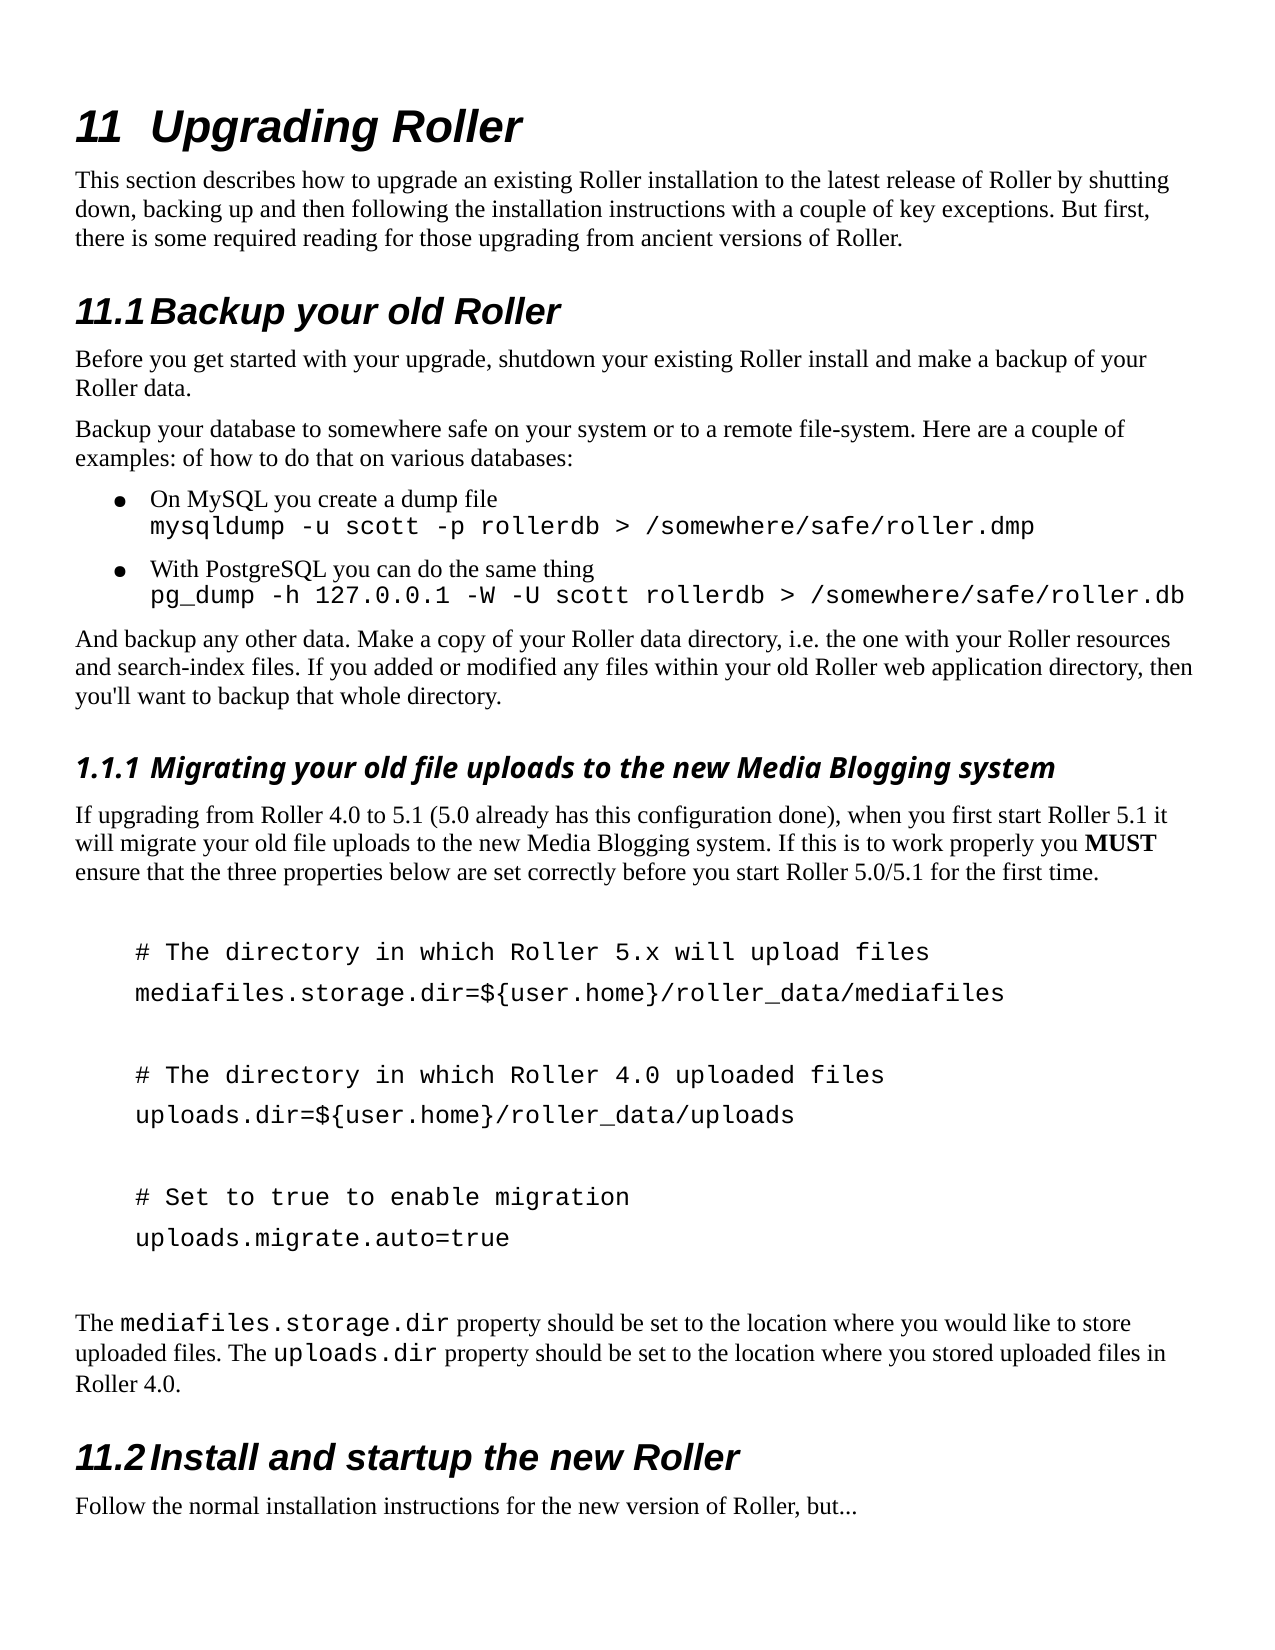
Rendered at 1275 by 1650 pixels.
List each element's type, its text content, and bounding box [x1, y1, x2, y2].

text uploads.dir=${user.home}/roller_data/uploads [75, 1103, 1200, 1131]
subtitle Backup your old Roller [75, 289, 1200, 332]
list With PostgreSQL you can do the same thing pg_dump -h 127.0.0.1 -W -U scott rollerdb > /somewhere/safe/roller.db [112, 554, 1200, 611]
text And backup any other data. Make a copy of your Roller data directory, i.e. the one with your Roller resources and search-index files. If you added or modified any files within your old Roller web application directory, then you'll want to backup that whole directory. [75, 624, 1200, 710]
list On MySQL you create a dump file mysqldump -u scott -p rollerdb > /somewhere/safe/roller.dmp [112, 484, 1200, 542]
text Before you get started with your upgrade, shutdown your existing Roller install and make a backup of your Roller data. [75, 344, 1200, 402]
text If upgrading from Roller 4.0 to 5.1 (5.0 already has this configuration done), when you first start Roller 5.1 it will migrate your old file uploads to the new Media Blogging system. If this is to work properly you MUST ensure that the three properties below are set correctly before you start Roller 5.0/5.1 for the first time. [75, 800, 1200, 886]
subtitle Install and startup the new Roller [75, 1436, 1200, 1479]
text # Set to true to enable migration [75, 1185, 1200, 1213]
text The mediafiles.storage.dir property should be set to the location where you would like to store uploaded files. The uploads.dir property should be set to the location where you stored uploaded files in Roller 4.0. [75, 1308, 1200, 1398]
text Follow the normal installation instructions for the new version of Roller, but... [75, 1491, 1200, 1520]
text # The directory in which Roller 5.x will upload files [75, 940, 1200, 968]
subtitle Upgrading Roller [75, 100, 1200, 153]
text uploads.migrate.auto=true [75, 1226, 1200, 1254]
text # The directory in which Roller 4.0 uploaded files [75, 1062, 1200, 1091]
text This section describes how to upgrade an existing Roller installation to the latest release of Roller by shutting down, backing up and then following the installation instructions with a couple of key exceptions. But first, there is some required reading for those upgrading from ancient versions of Roller. [75, 165, 1200, 251]
text Backup your database to somewhere safe on your system or to a remote file-system. Here are a couple of examples: of how to do that on various databases: [75, 414, 1200, 472]
subtitle Migrating your old file uploads to the new Media Blogging system [75, 747, 1200, 787]
text mediafiles.storage.dir=${user.home}/roller_data/mediafiles [75, 981, 1200, 1009]
